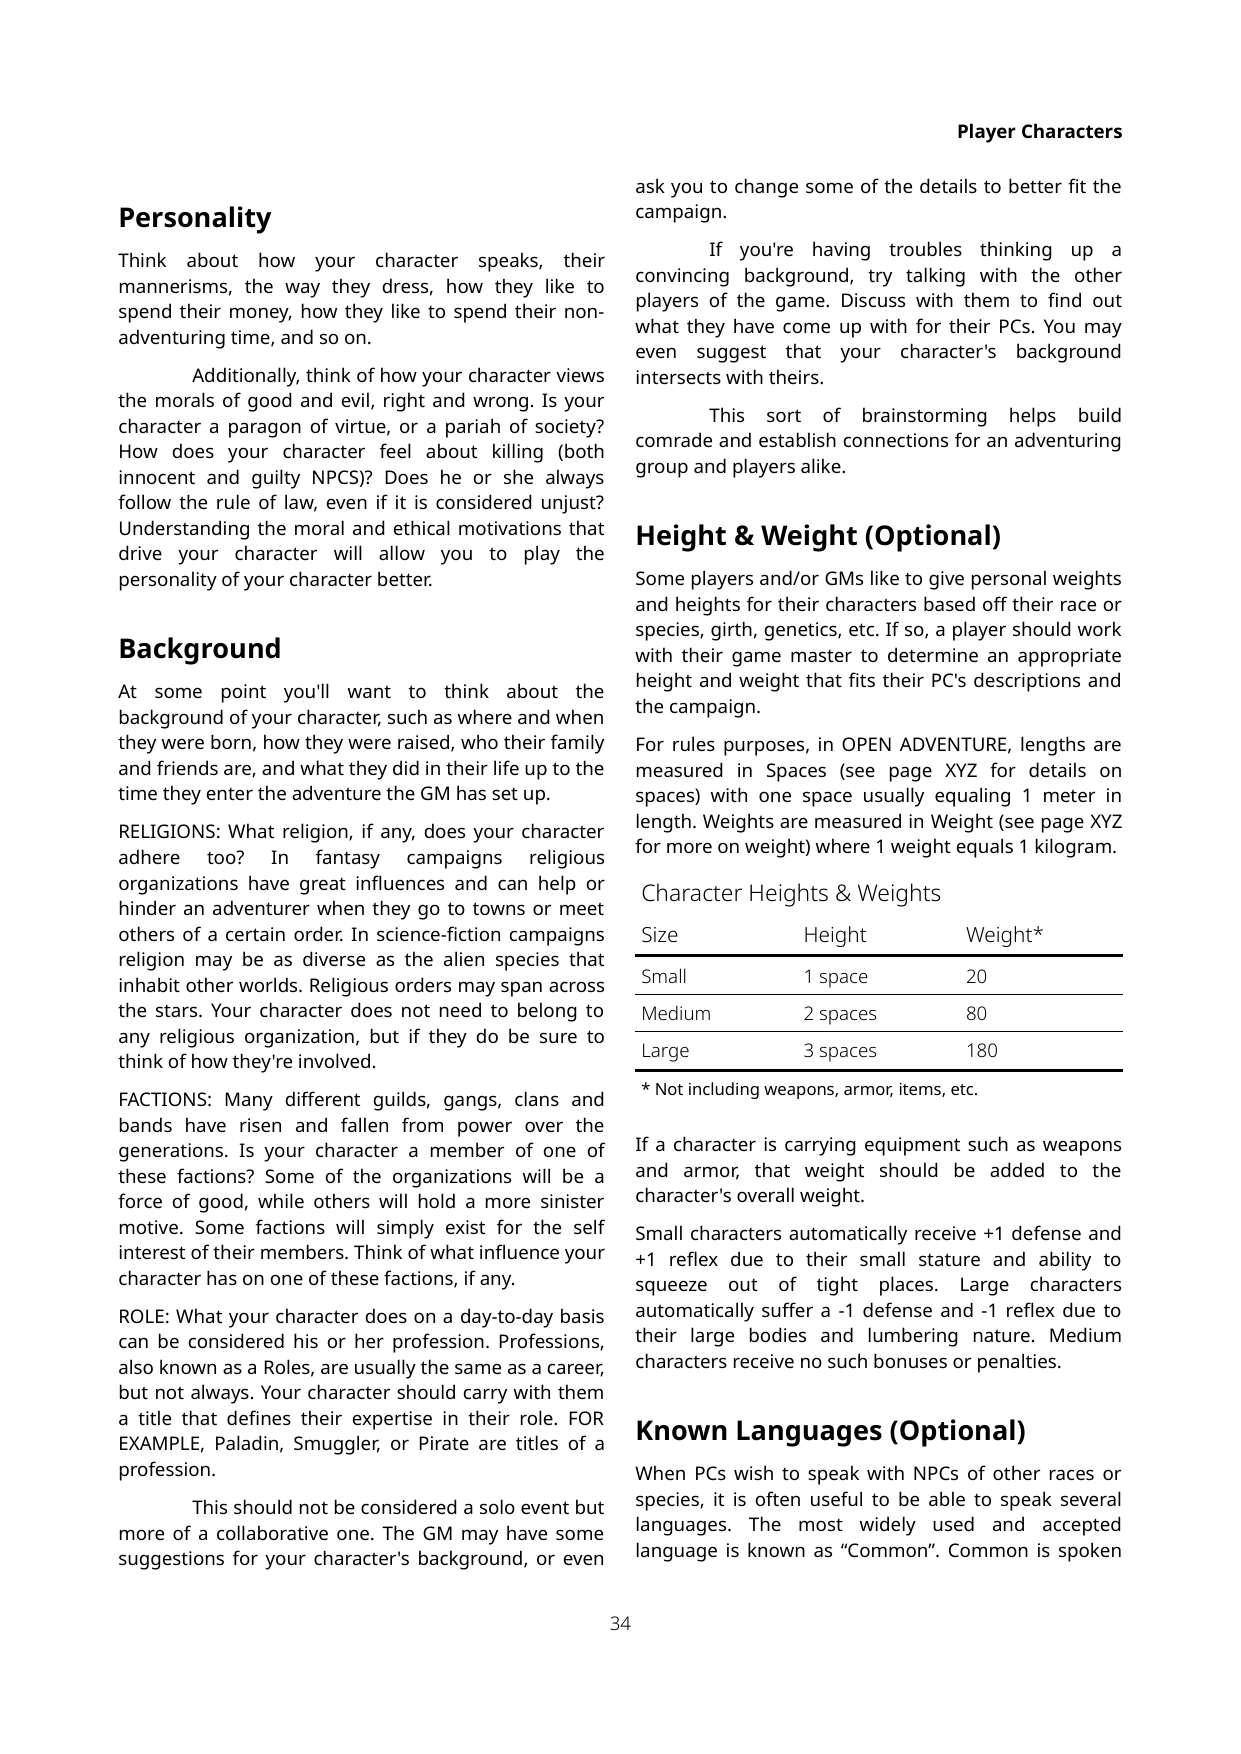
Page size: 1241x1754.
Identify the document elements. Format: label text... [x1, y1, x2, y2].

text RELIGIONS: What religion, if any, does your character adhere too? In fantasy campaigns religious organizations have great influences and can help or hinder an adventurer when they go to towns or meet others of a certain order. In science-fiction campaigns religion may be as diverse as the alien species that inhabit other worlds. Religious orders may span across the stars. Your character does not need to belong to any religious organization, but if they do be sure to think of how they're involved. [118, 819, 605, 1074]
table_cell 180 [960, 1032, 1122, 1068]
table_cell 80 [960, 995, 1122, 1031]
table_cell Weight* [960, 914, 1122, 954]
text For rules purposes, in OPEN ADVENTURE, lengths are measured in Spaces (see page XYZ for details on spaces) with one space usually equaling 1 meter in length. Weights are measured in Weight (see page XYZ for more on weight) where 1 weight equals 1 kilogram. [635, 731, 1122, 859]
text ROLE: What your character does on a day-to-day basis can be considered his or her profession. Professions, also known as a Roles, are usually the same as a career, but not always. Your character should carry with them a title that defines their expertise in their role. FOR EXAMPLE, Paladin, Smuggler, or Pirate are titles of a profession. [118, 1303, 605, 1482]
table_cell 2 spaces [798, 995, 960, 1031]
subtitle Personality [118, 198, 605, 235]
text Think about how your character speaks, their mannerisms, the way they dress, how they like to spend their money, how they like to spend their non-adventuring time, and so on. [118, 247, 605, 349]
table_cell 1 space [798, 957, 960, 994]
table_header Character Heights & Weights [635, 871, 1122, 914]
text Small characters automatically receive +1 defense and +1 reflex due to their small stature and ability to squeeze out of tight places. Large characters automatically suffer a -1 defense and -1 reflex due to their large bodies and lumbering nature. Medium characters receive no such bonuses or penalties. [635, 1220, 1122, 1373]
subtitle Background [118, 629, 605, 666]
text Some players and/or GMs like to give personal weights and heights for their characters based off their race or species, girth, genetics, etc. If so, a player should work with their game master to determine an appropriate height and weight that fits their PC's descriptions and the campaign. [635, 566, 1122, 719]
table_cell Small [635, 957, 798, 994]
table_cell Large [635, 1032, 798, 1068]
text FACTIONS: Many different guilds, gangs, clans and bands have risen and fallen from power over the generations. Is your character a member of one of these factions? Some of the organizations will be a force of good, while others will hold a more sinister motive. Some factions will simply exist for the self interest of their members. Think of what influence your character has on one of these factions, if any. [118, 1086, 605, 1291]
text If a character is carrying equipment such as weapons and armor, that weight should be added to the character's overall weight. [635, 1131, 1122, 1208]
table_cell Medium [635, 995, 798, 1031]
text This should not be considered a solo event but more of a collaborative one. The GM may have some suggestions for your character's background, or even [118, 1494, 605, 1571]
text ask you to change some of the details to better fit the campaign. [635, 173, 1122, 224]
text At some point you'll want to think about the background of your character, such as where and when they were born, how they were raised, who their family and friends are, and what they did in their life up to the time they enter the adventure the GM has set up. [118, 679, 605, 806]
text This sort of brainstorming helps build comrade and establish connections for an adventuring group and players alike. [635, 402, 1122, 479]
table_cell Height [798, 914, 960, 954]
text When PCs wish to speak with NPCs of other races or species, it is often useful to be able to speak several languages. The most widely used and accepted language is known as “Common”. Common is spoken [635, 1460, 1122, 1562]
text Additionally, think of how your character views the morals of good and evil, right and wrong. Is your character a paragon of virtue, or a pariah of society? How does your character feel about killing (both innocent and guilty NPCS)? Does he or she always follow the rule of law, even if it is considered unjust? Understanding the moral and ethical motivations that drive your character will allow you to play the personality of your character better. [118, 362, 605, 592]
subtitle Known Languages (Optional) [635, 1411, 1122, 1448]
text If you're having troubles thinking up a convincing background, try talking with the other players of the game. Discuss with them to find out what they have come up with for their PCs. You may even suggest that your character's background intersects with theirs. [635, 237, 1122, 390]
table_cell * Not including weapons, armor, items, etc. [635, 1072, 1122, 1106]
subtitle Height & Weight (Optional) [635, 516, 1122, 553]
table_cell 20 [960, 957, 1122, 994]
table_cell Size [635, 914, 798, 954]
table_cell 3 spaces [798, 1032, 960, 1068]
